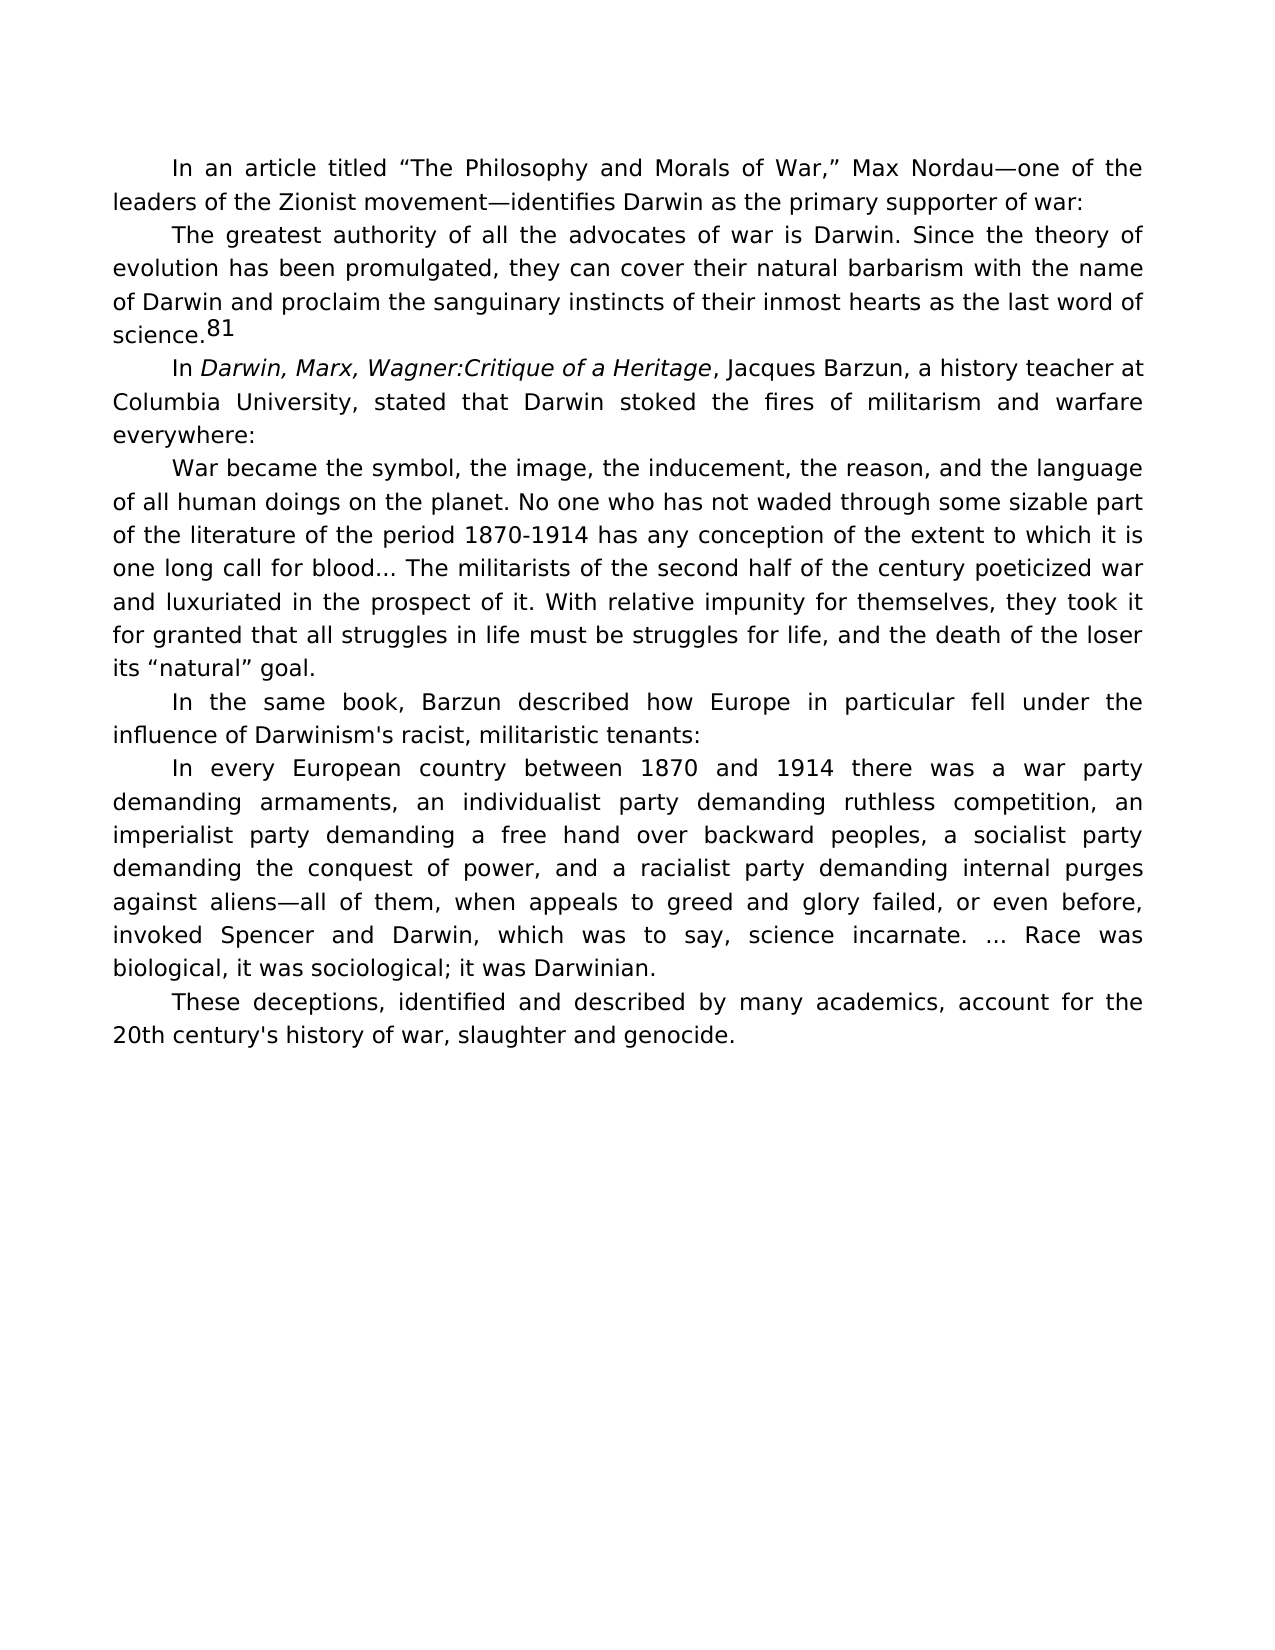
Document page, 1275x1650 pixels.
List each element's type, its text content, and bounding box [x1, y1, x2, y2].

text The greatest authority of all the advocates of war is Darwin. Since the theory of evolution has been promulgated, they can cover their natural barbarism with the name of Darwin and proclaim the sanguinary instincts of their inmost hearts as the last word of science.81 [112, 217, 1145, 350]
text In Darwin, Marx, Wagner:Critique of a Heritage, Jacques Barzun, a history teacher at Columbia University, stated that Darwin stoked the fires of militarism and warfare everywhere: [112, 350, 1145, 450]
text In an article titled “The Philosophy and Morals of War,” Max Nordau—one of the leaders of the Zionist movement—identifies Darwin as the primary supporter of war: [112, 150, 1145, 217]
text These deceptions, identified and described by many academics, account for the 20th century's history of war, slaughter and genocide. [112, 983, 1145, 1050]
text War became the symbol, the image, the inducement, the reason, and the language of all human doings on the planet. No one who has not waded through some sizable part of the literature of the period 1870-1914 has any conception of the extent to which it is one long call for blood... The militarists of the second half of the century poeticized war and luxuriated in the prospect of it. With relative impunity for themselves, they took it for granted that all struggles in life must be struggles for life, and the death of the loser its “natural” goal. [112, 450, 1145, 683]
text In every European country between 1870 and 1914 there was a war party demanding armaments, an individualist party demanding ruthless competition, an imperialist party demanding a free hand over backward peoples, a socialist party demanding the conquest of power, and a racialist party demanding internal purges against aliens—all of them, when appeals to greed and glory failed, or even before, invoked Spencer and Darwin, which was to say, science incarnate. ... Race was biological, it was sociological; it was Darwinian. [112, 750, 1145, 983]
text In the same book, Barzun described how Europe in particular fell under the influence of Darwinism's racist, militaristic tenants: [112, 683, 1145, 750]
